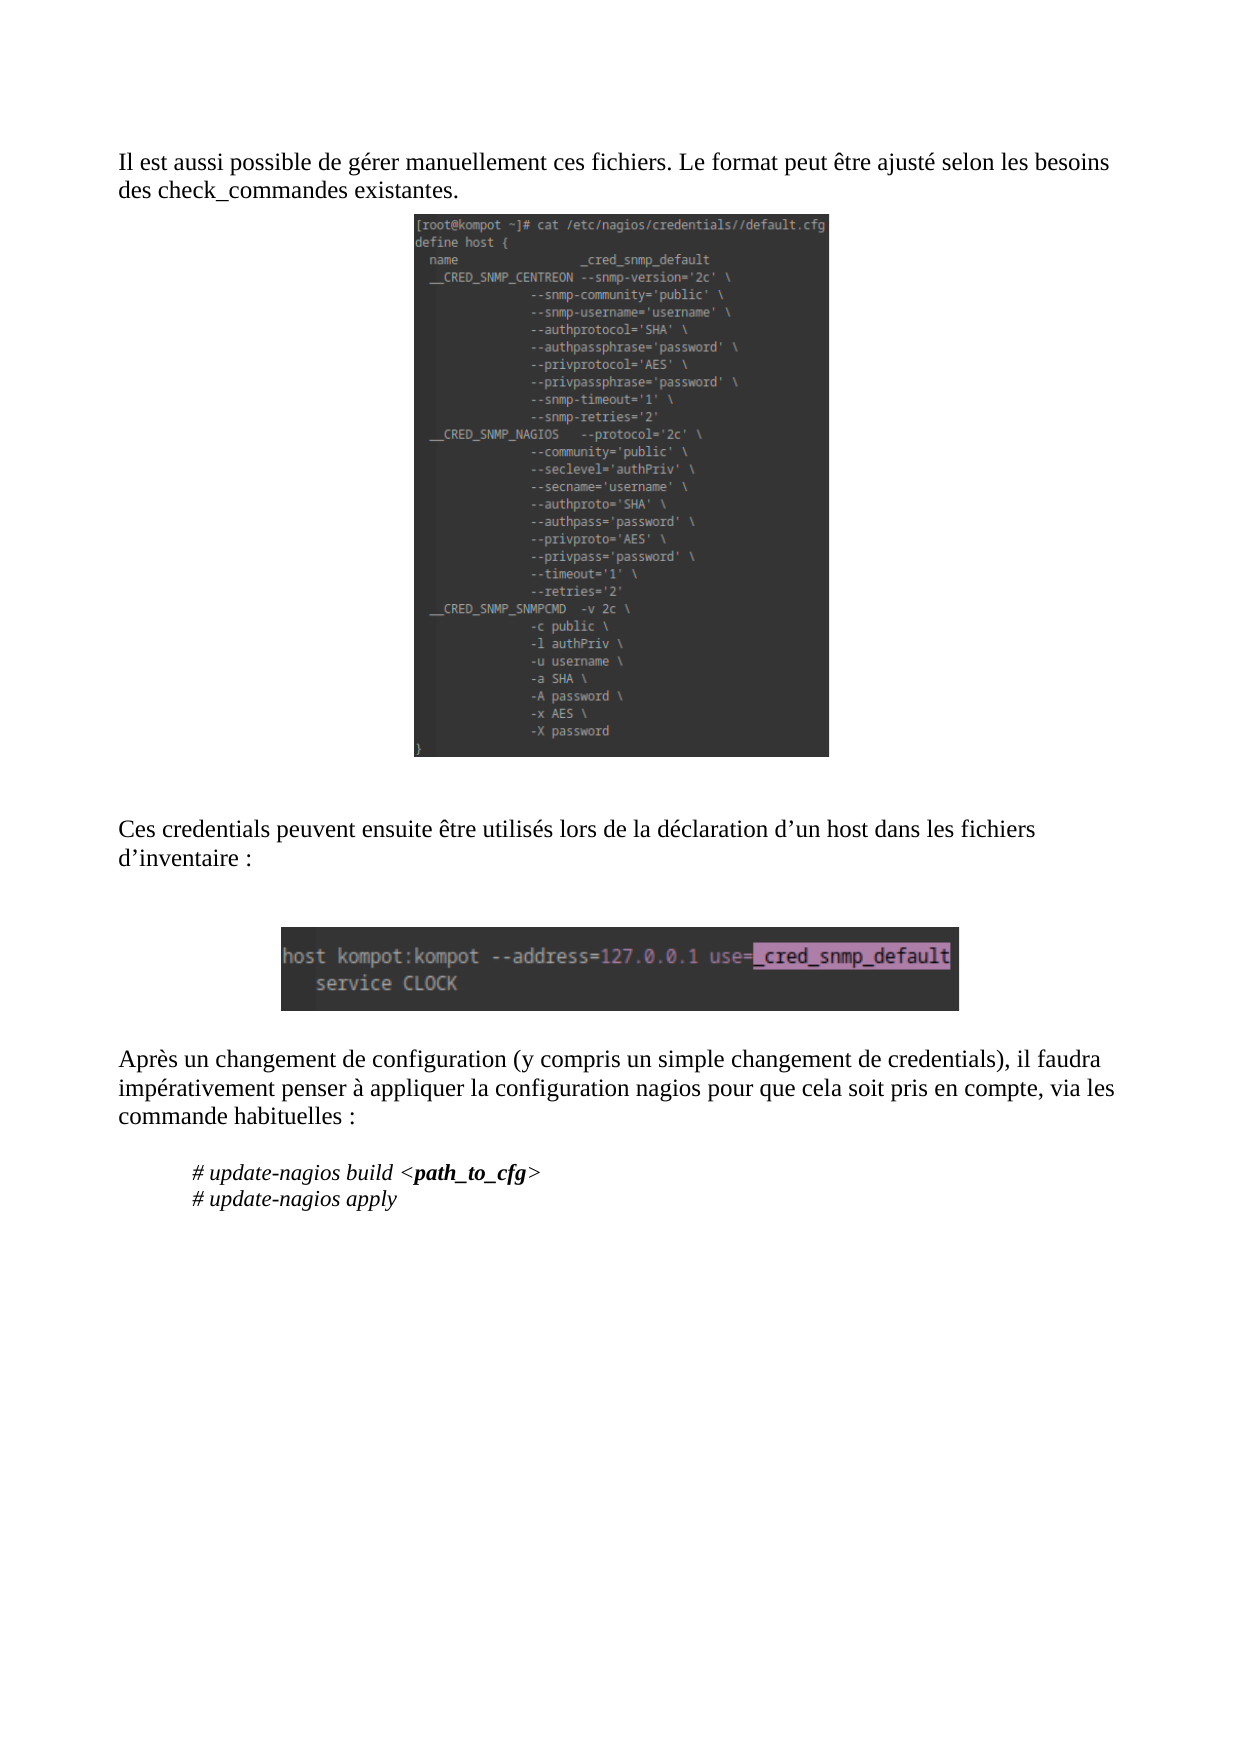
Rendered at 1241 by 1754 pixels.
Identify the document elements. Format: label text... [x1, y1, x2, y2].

picture [414, 214, 830, 757]
text Après un changement de configuration (y compris un simple changement de credentials), il faudra impérativement penser à appliquer la configuration nagios pour que cela soit pris en compte, via les commande habituelles : [118, 1044, 1122, 1130]
text # update-nagios apply [192, 1185, 1122, 1212]
text Ces credentials peuvent ensuite être utilisés lors de la déclaration d’un host dans les fichiers d’inventaire : [118, 814, 1122, 871]
text Il est aussi possible de gérer manuellement ces fichiers. Le format peut être ajusté selon les besoins des check_commandes existantes. [118, 147, 1122, 204]
text # update-nagios build <path_to_cfg> [192, 1159, 1122, 1185]
picture [281, 927, 960, 1011]
